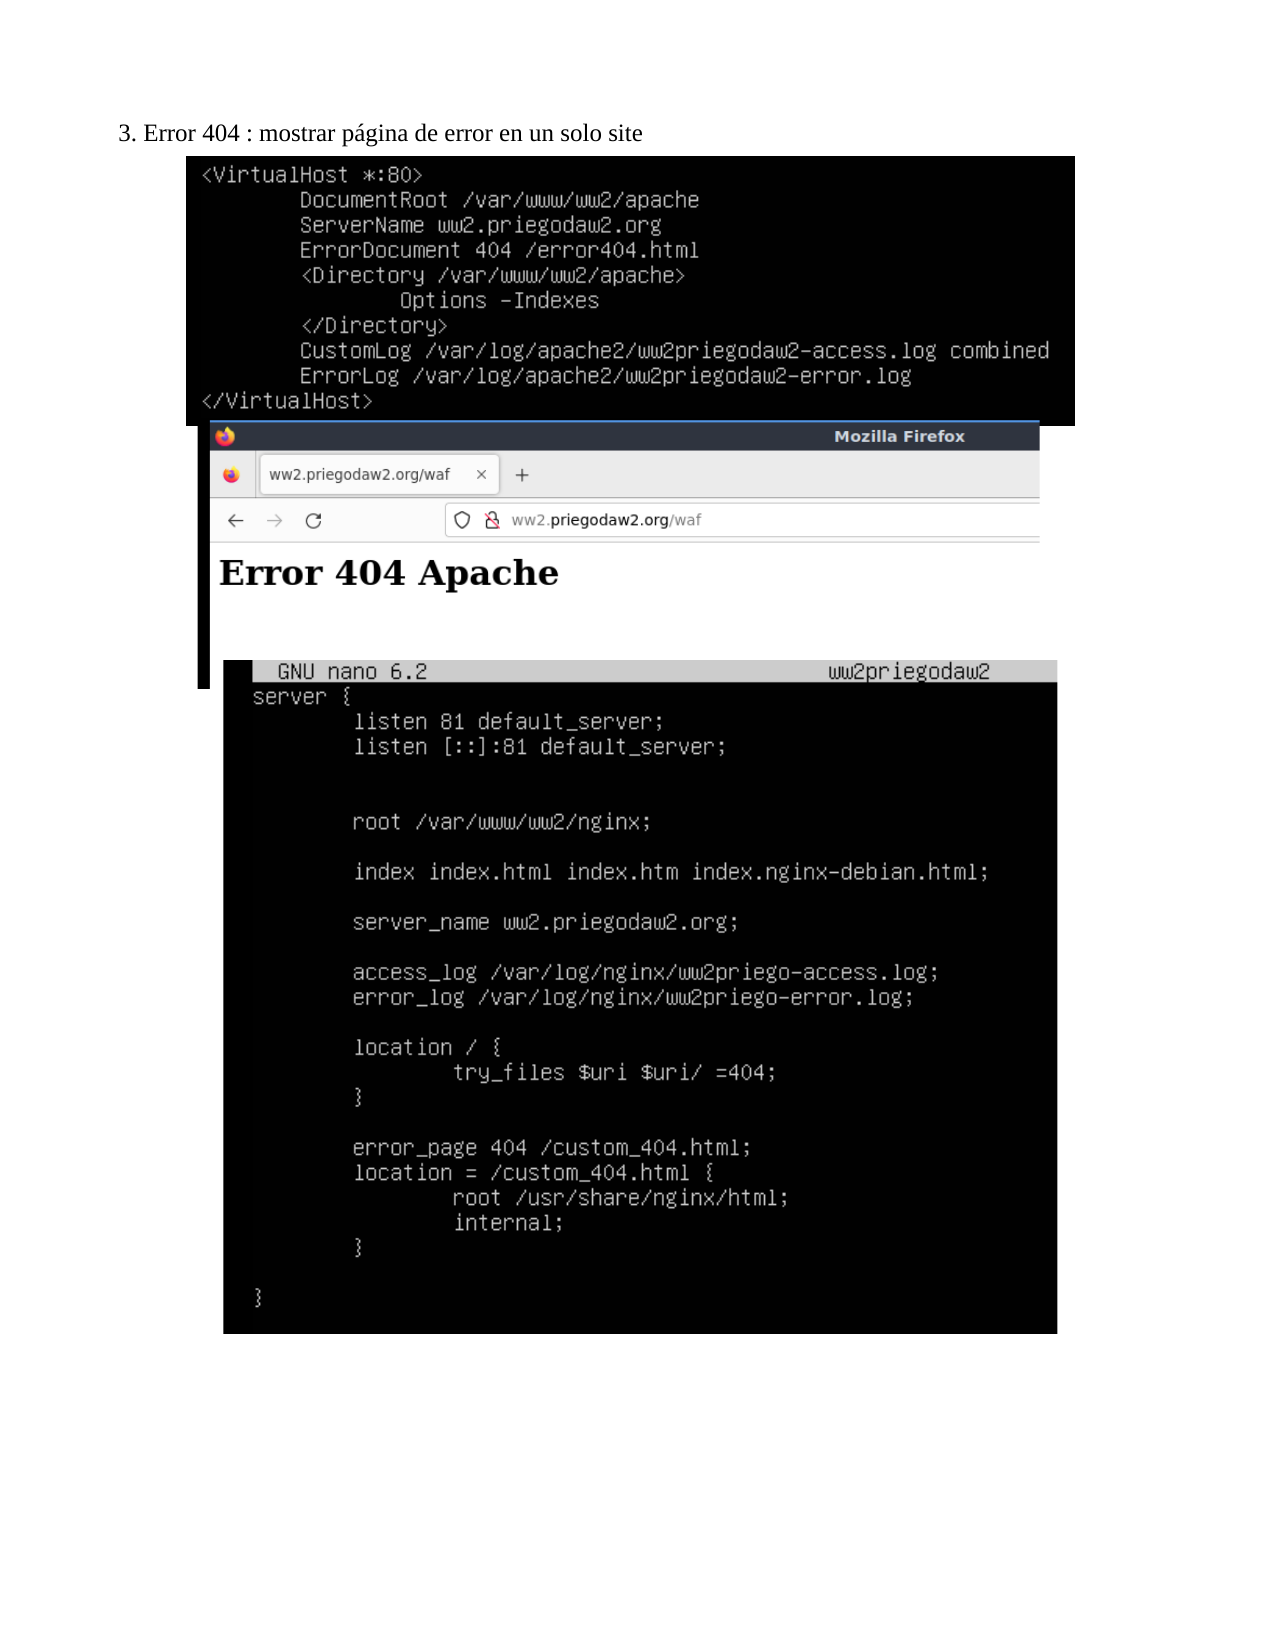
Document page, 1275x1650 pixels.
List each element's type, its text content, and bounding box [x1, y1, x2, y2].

picture [186, 156, 1075, 1334]
text 3. Error 404 : mostrar página de error en un solo site [118, 118, 1157, 147]
